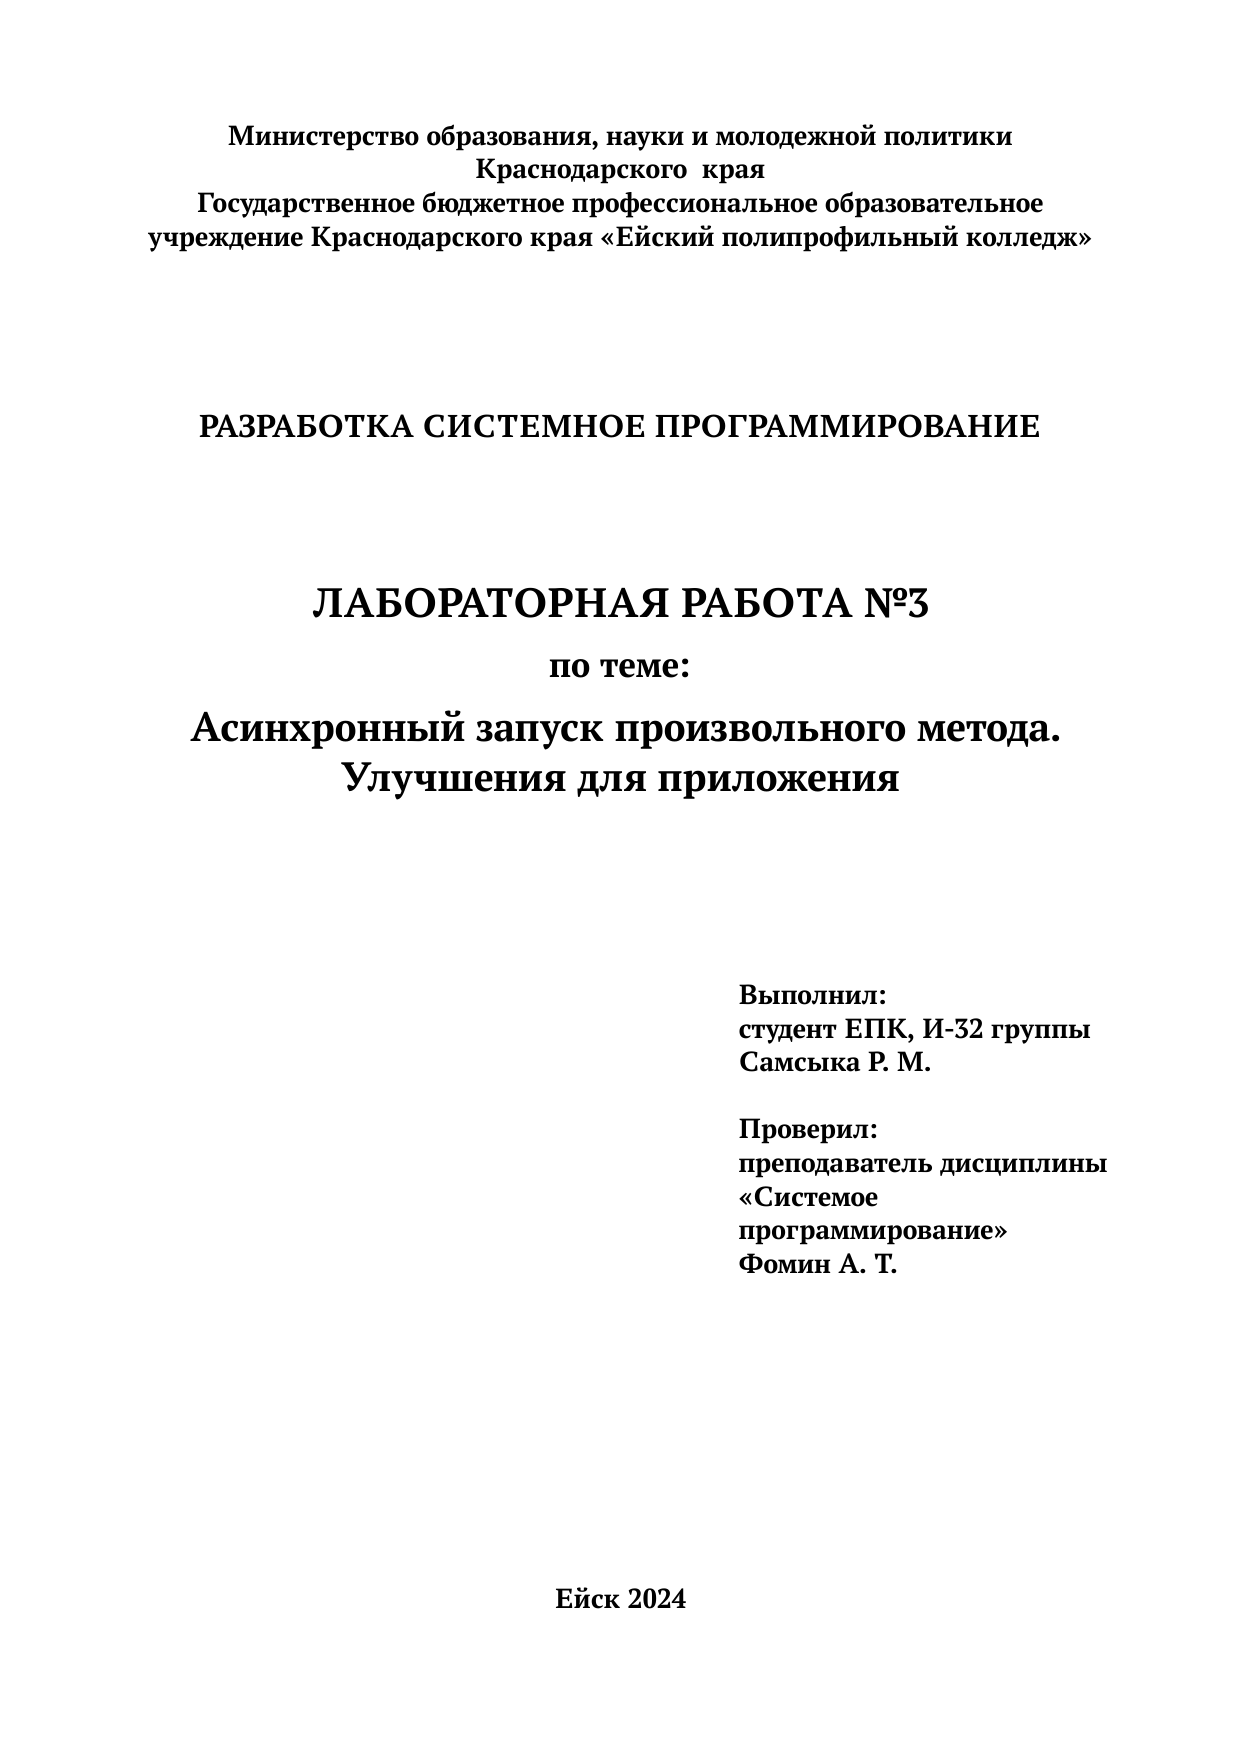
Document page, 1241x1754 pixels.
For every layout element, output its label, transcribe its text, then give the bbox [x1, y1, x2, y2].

text Проверил: [738, 1112, 1122, 1145]
text ЛАБОРАТОРНАЯ РАБОТА №3 [118, 577, 1122, 627]
text Самсыка Р. М. [738, 1044, 1122, 1078]
text РАЗРАБОТКА СИСТЕМНОЕ ПРОГРАММИРОВАНИЕ [118, 406, 1122, 445]
text по теме: [118, 642, 1122, 686]
text Министерство образования, науки и молодежной политики [118, 118, 1122, 152]
text преподаватель дисциплины «Системое программирование» [738, 1145, 1122, 1246]
subtitle Асинхронный запуск произвольного метода. Улучшения для приложения [118, 701, 1122, 801]
text Государственное бюджетное профессиональное образовательное учреждение Краснодарского края «Ейский полипрофильный колледж» [118, 185, 1122, 252]
text студент ЕПК, И-32 группы [738, 1011, 1122, 1044]
text Выполнил: [738, 977, 1122, 1011]
text Ейск 2024 [118, 1581, 1122, 1615]
text Краснодарского края [118, 152, 1122, 185]
text Фомин А. Т. [738, 1246, 1122, 1279]
